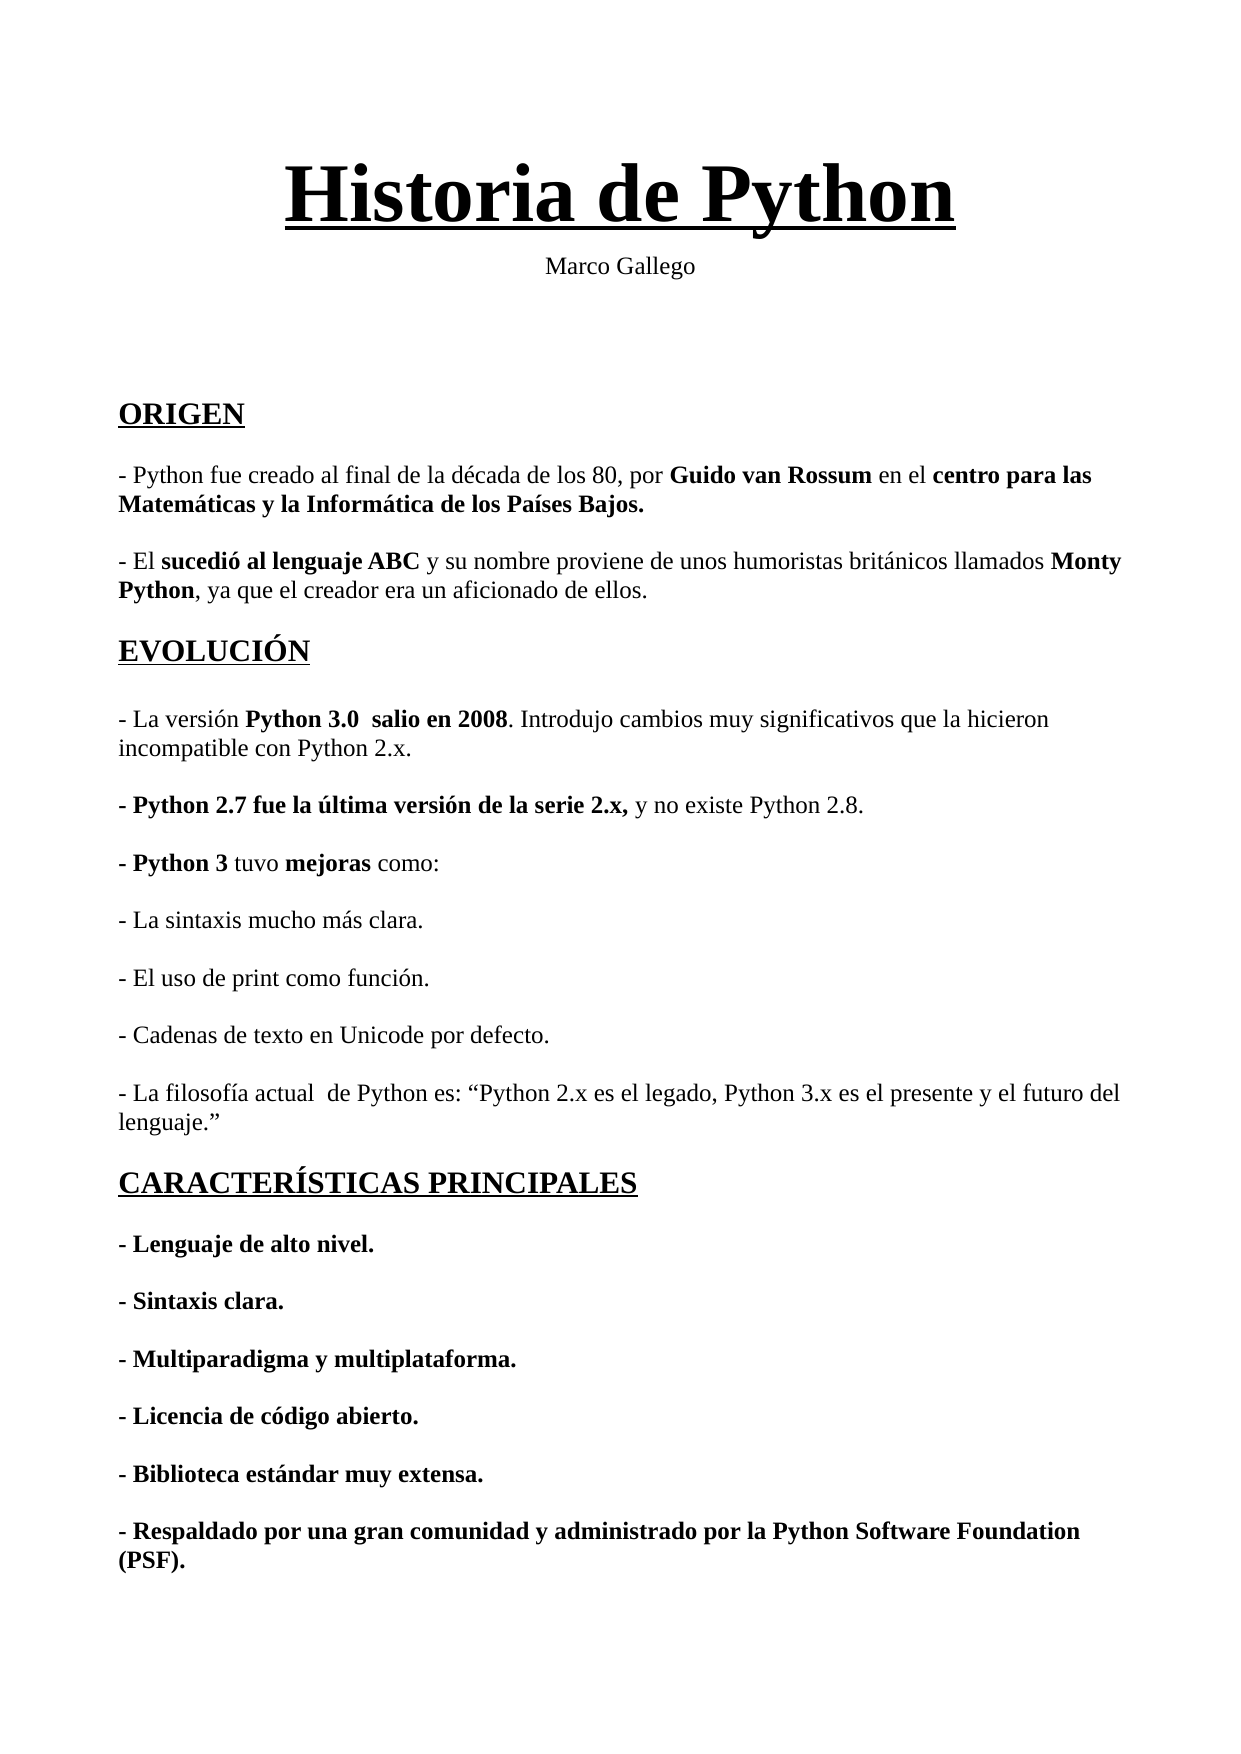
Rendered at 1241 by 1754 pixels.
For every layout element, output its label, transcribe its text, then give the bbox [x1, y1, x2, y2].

text - Biblioteca estándar muy extensa. [118, 1459, 1122, 1488]
subtitle Historia de Python [118, 143, 1122, 239]
text - La versión Python 3.0 salio en 2008. Introdujo cambios muy significativos que la hicieron incompatible con Python 2.x. [118, 704, 1122, 762]
text - Lenguaje de alto nivel. [118, 1229, 1122, 1258]
text - Python fue creado al final de la década de los 80, por Guido van Rossum en el centro para las Matemáticas y la Informática de los Países Bajos. [118, 431, 1122, 517]
text - Sintaxis clara. [118, 1286, 1122, 1315]
text - Multiparadigma y multiplataforma. [118, 1344, 1122, 1373]
text - Cadenas de texto en Unicode por defecto. [118, 1021, 1122, 1049]
text EVOLUCIÓN [118, 632, 1122, 668]
text Marco Gallego [118, 251, 1122, 280]
text - Respaldado por una gran comunidad y administrado por la Python Software Foundation (PSF). [118, 1516, 1122, 1574]
text - El sucedió al lenguaje ABC y su nombre proviene de unos humoristas británicos llamados Monty Python, ya que el creador era un aficionado de ellos. [118, 546, 1122, 604]
text - La sintaxis mucho más clara. [118, 906, 1122, 934]
text - Licencia de código abierto. [118, 1401, 1122, 1430]
text ORIGEN [118, 395, 1122, 431]
text - La filosofía actual de Python es: “Python 2.x es el legado, Python 3.x es el presente y el futuro del lenguaje.” [118, 1078, 1122, 1136]
text - Python 2.7 fue la última versión de la serie 2.x, y no existe Python 2.8. [118, 791, 1122, 819]
text - Python 3 tuvo mejoras como: [118, 848, 1122, 877]
text - El uso de print como función. [118, 963, 1122, 992]
text CARACTERÍSTICAS PRINCIPALES [118, 1164, 1122, 1200]
